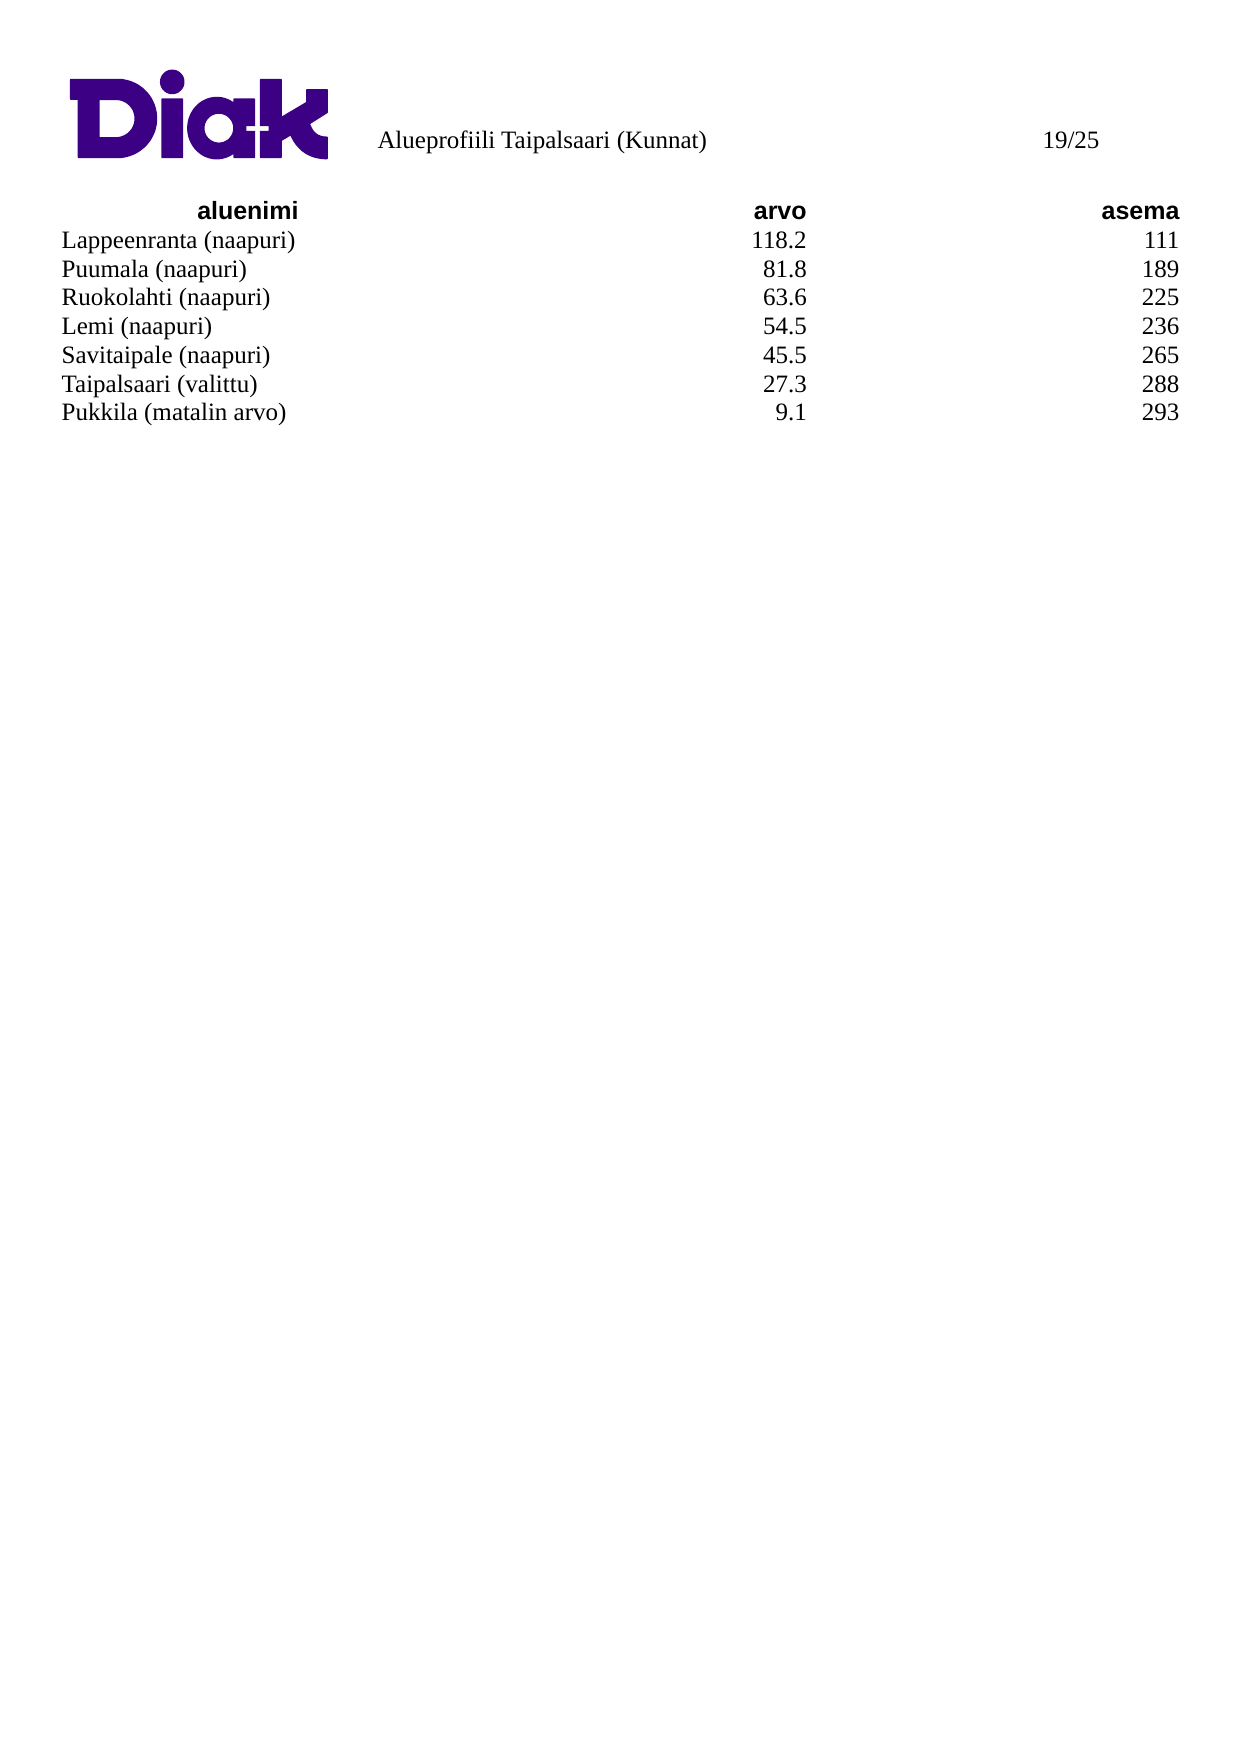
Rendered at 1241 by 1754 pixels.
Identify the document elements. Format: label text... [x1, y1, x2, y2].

table_cell 293 [806, 398, 1179, 426]
table_cell 81.8 [434, 254, 806, 282]
table_cell Ruokolahti (naapuri) [61, 283, 434, 311]
table_header asema [806, 196, 1179, 225]
table_cell Savitaipale (naapuri) [61, 340, 434, 369]
table_cell Taipalsaari (valittu) [61, 369, 434, 397]
table_cell 54.5 [434, 311, 806, 340]
table_cell 265 [806, 340, 1179, 369]
table_cell 189 [806, 254, 1179, 282]
table_header aluenimi [61, 196, 434, 225]
table_cell 9.1 [434, 398, 806, 426]
table_cell 63.6 [434, 283, 806, 311]
table_header arvo [434, 196, 806, 225]
table_cell 111 [806, 225, 1179, 254]
table_cell Lemi (naapuri) [61, 311, 434, 340]
table_cell 225 [806, 283, 1179, 311]
table_cell Puumala (naapuri) [61, 254, 434, 282]
table_cell Lappeenranta (naapuri) [61, 225, 434, 254]
table_cell 288 [806, 369, 1179, 397]
table_cell 118.2 [434, 225, 806, 254]
table_cell Pukkila (matalin arvo) [61, 398, 434, 426]
table_cell 45.5 [434, 340, 806, 369]
table_cell 27.3 [434, 369, 806, 397]
table_cell 236 [806, 311, 1179, 340]
